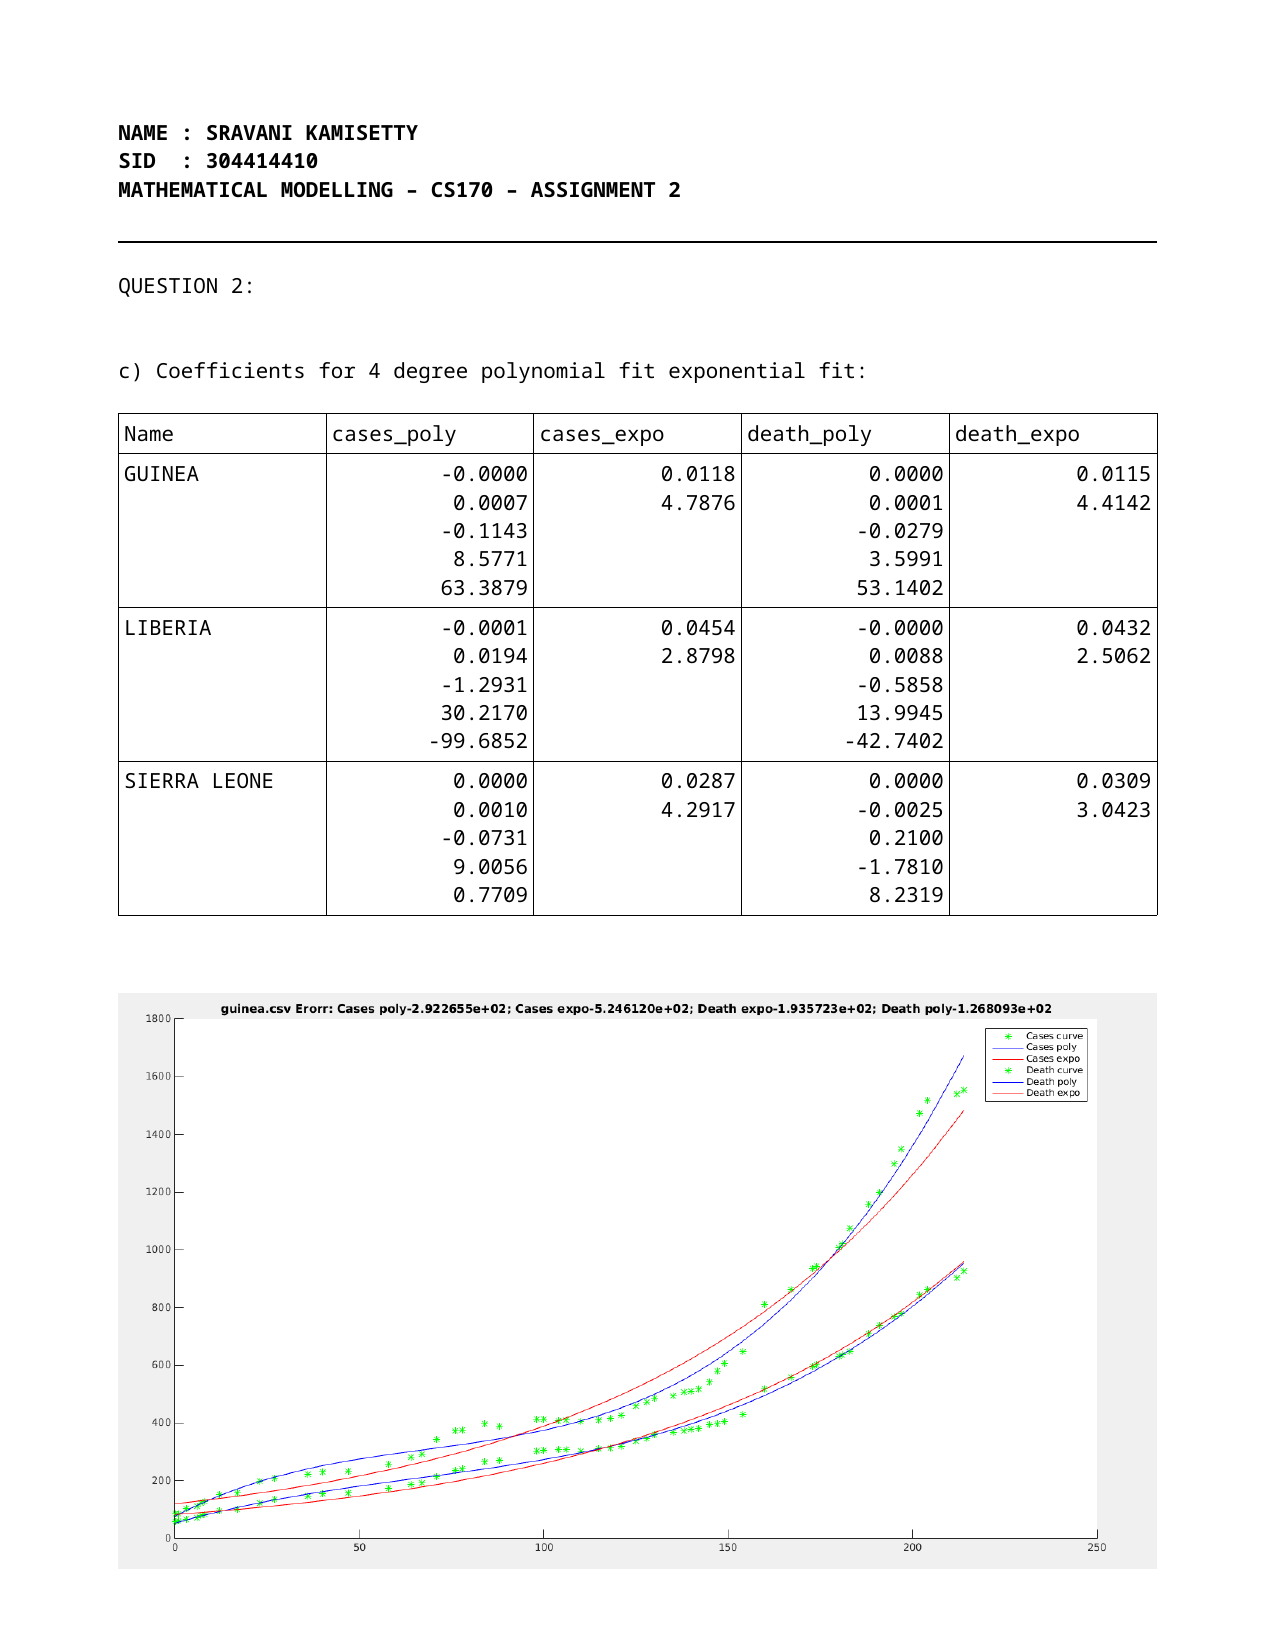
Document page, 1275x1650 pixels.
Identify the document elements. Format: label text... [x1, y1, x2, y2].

text SID : 304414410 [118, 147, 1157, 175]
table_cell 0.0115 4.4142 [950, 454, 1157, 607]
table_cell GUINEA [119, 454, 326, 607]
table_cell 0.0000 0.0001 -0.0279 3.5991 53.1402 [742, 454, 949, 607]
table_cell 0.0432 2.5062 [950, 608, 1157, 761]
table_cell 0.0309 3.0423 [950, 762, 1157, 914]
table_header cases_poly [327, 414, 533, 453]
table_header cases_expo [534, 414, 741, 453]
table_cell SIERRA LEONE [119, 762, 326, 914]
table_header death_expo [950, 414, 1157, 453]
table_cell LIBERIA [119, 608, 326, 761]
table_header death_poly [742, 414, 949, 453]
table_cell 0.0118 4.7876 [534, 454, 741, 607]
table_cell -0.0000 0.0088 -0.5858 13.9945 -42.7402 [742, 608, 949, 761]
table_cell 0.0000 0.0010 -0.0731 9.0056 0.7709 [327, 762, 533, 914]
table_cell 0.0454 2.8798 [534, 608, 741, 761]
table_cell 0.0287 4.2917 [534, 762, 741, 914]
text QUESTION 2: [118, 271, 1157, 299]
text NAME : SRAVANI KAMISETTY [118, 118, 1157, 147]
picture [118, 993, 1157, 1569]
table_cell 0.0000 -0.0025 0.2100 -1.7810 8.2319 [742, 762, 949, 914]
table_cell -0.0001 0.0194 -1.2931 30.2170 -99.6852 [327, 608, 533, 761]
text c) Coefficients for 4 degree polynomial fit exponential fit: [118, 356, 1157, 385]
table_cell -0.0000 0.0007 -0.1143 8.5771 63.3879 [327, 454, 533, 607]
text MATHEMATICAL MODELLING – CS170 – ASSIGNMENT 2 [118, 175, 1157, 203]
table_header Name [119, 414, 326, 453]
